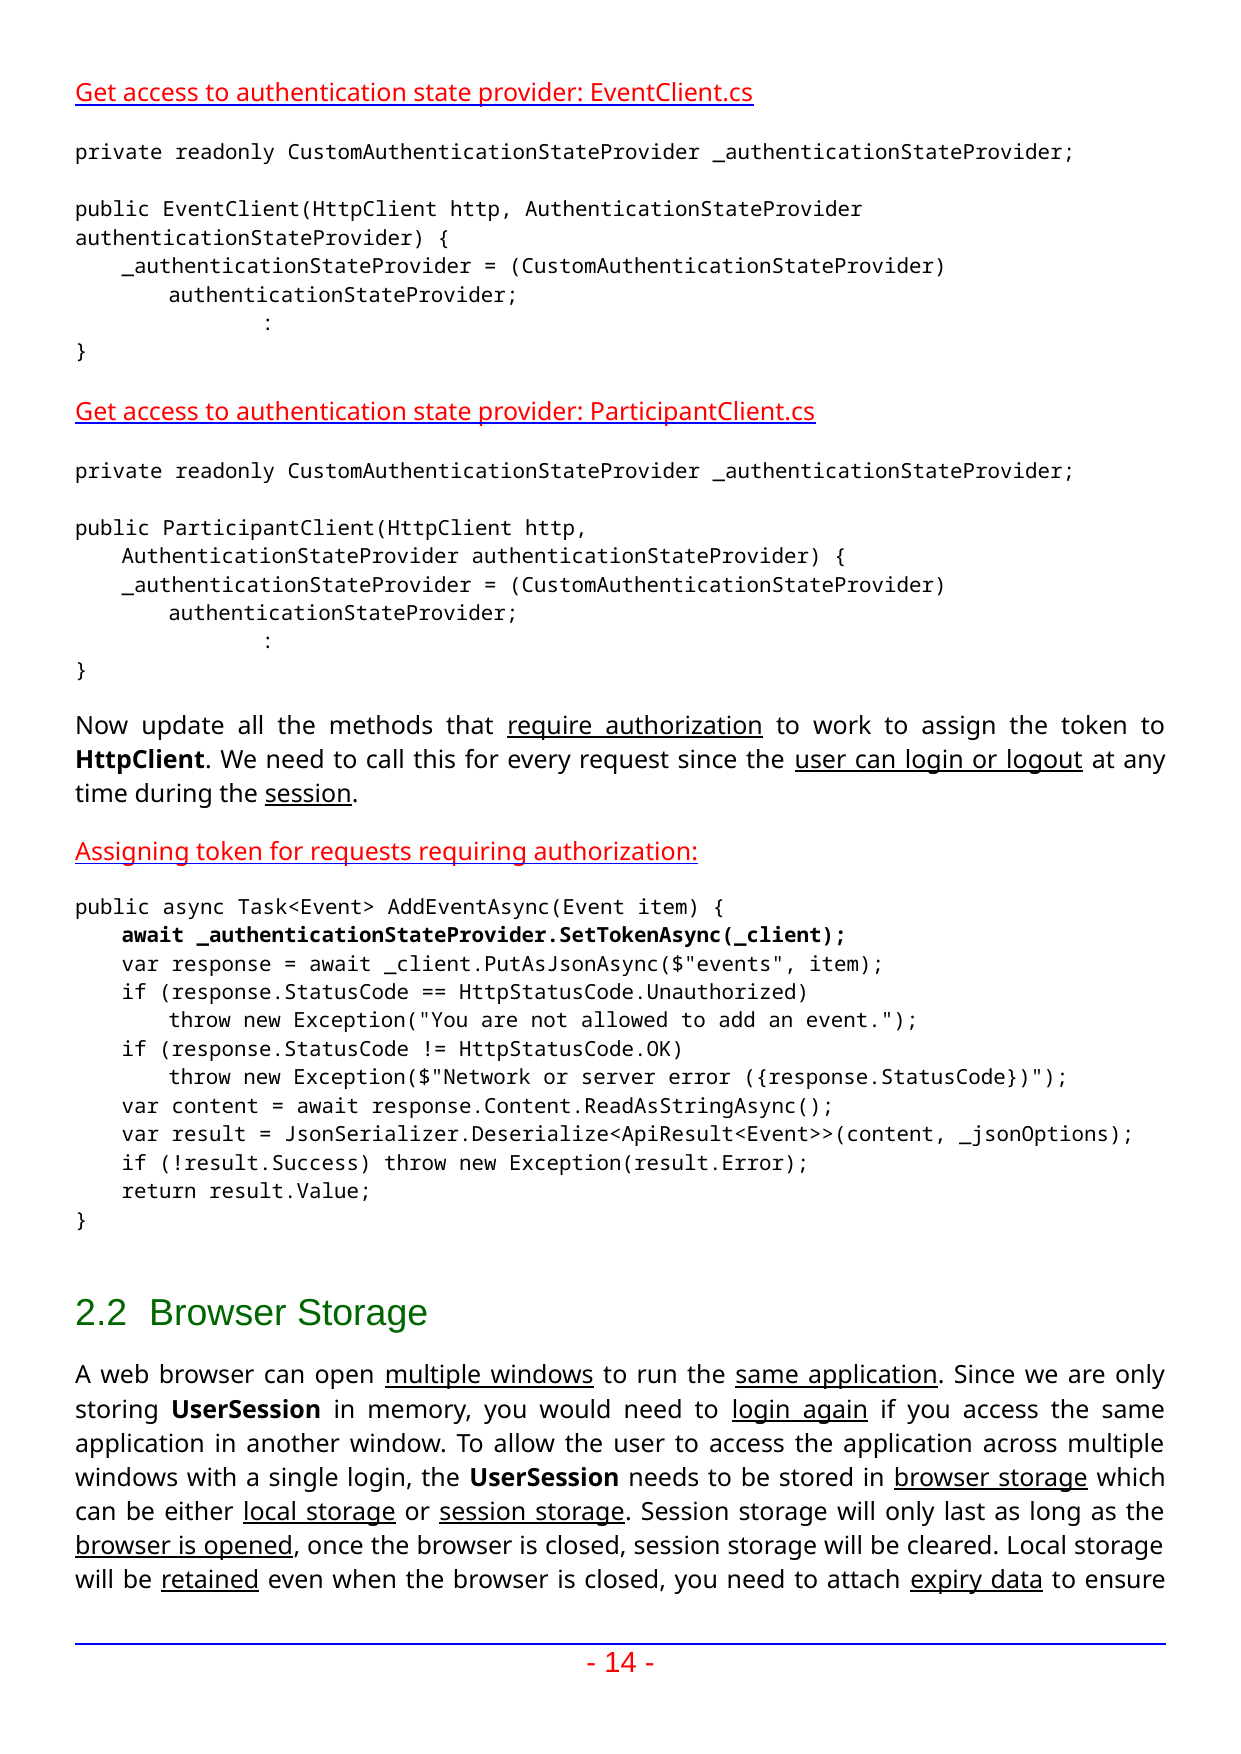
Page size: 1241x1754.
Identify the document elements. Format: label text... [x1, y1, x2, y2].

text private readonly CustomAuthenticationStateProvider _authenticationStateProvider; [75, 456, 1166, 484]
text : [75, 627, 1166, 655]
text if (response.StatusCode == HttpStatusCode.Unauthorized) [75, 977, 1166, 1006]
text A web browser can open multiple windows to run the same application. Since we are only storing UserSession in memory, you would need to login again if you access the same application in another window. To allow the user to access the application across multiple windows with a single login, the UserSession needs to be stored in browser storage which can be either local storage or session storage. Session storage will only last as long as the browser is opened, once the browser is closed, session storage will be cleared. Local storage will be retained even when the browser is closed, you need to attach expiry data to ensure [75, 1357, 1166, 1596]
text var result = JsonSerializer.Deserialize<ApiResult<Event>>(content, _jsonOptions); [75, 1119, 1166, 1148]
text throw new Exception("You are not allowed to add an event."); [75, 1006, 1166, 1034]
text authenticationStateProvider; [75, 598, 1166, 627]
text Now update all the methods that require authorization to work to assign the token to HttpClient. We need to call this for every request since the user can login or logout at any time during the session. [75, 707, 1166, 810]
text _authenticationStateProvider = (CustomAuthenticationStateProvider) [75, 251, 1166, 280]
text public ParticipantClient(HttpClient http, [75, 513, 1166, 541]
text _authenticationStateProvider = (CustomAuthenticationStateProvider) [75, 570, 1166, 598]
text 2.2 Browser Storage [75, 1290, 1166, 1333]
text Assigning token for requests requiring authorization: [75, 834, 1166, 868]
text AuthenticationStateProvider authenticationStateProvider) { [75, 541, 1166, 570]
text Get access to authentication state provider: EventClient.cs [75, 75, 1166, 109]
text if (!result.Success) throw new Exception(result.Error); [75, 1148, 1166, 1176]
text } [75, 337, 1166, 365]
text public async Task<Event> AddEventAsync(Event item) { [75, 892, 1166, 920]
text Get access to authentication state provider: ParticipantClient.cs [75, 393, 1166, 427]
text return result.Value; [75, 1176, 1166, 1205]
text await _authenticationStateProvider.SetTokenAsync(_client); [75, 920, 1166, 949]
text } [75, 655, 1166, 683]
text throw new Exception($"Network or server error ({response.StatusCode})"); [75, 1062, 1166, 1091]
text if (response.StatusCode != HttpStatusCode.OK) [75, 1034, 1166, 1062]
text public EventClient(HttpClient http, AuthenticationStateProvider authenticationStateProvider) { [75, 194, 1166, 251]
text : [75, 308, 1166, 337]
text authenticationStateProvider; [75, 280, 1166, 308]
text private readonly CustomAuthenticationStateProvider _authenticationStateProvider; [75, 137, 1166, 166]
text var content = await response.Content.ReadAsStringAsync(); [75, 1091, 1166, 1119]
text var response = await _client.PutAsJsonAsync($"events", item); [75, 949, 1166, 977]
text } [75, 1205, 1166, 1233]
